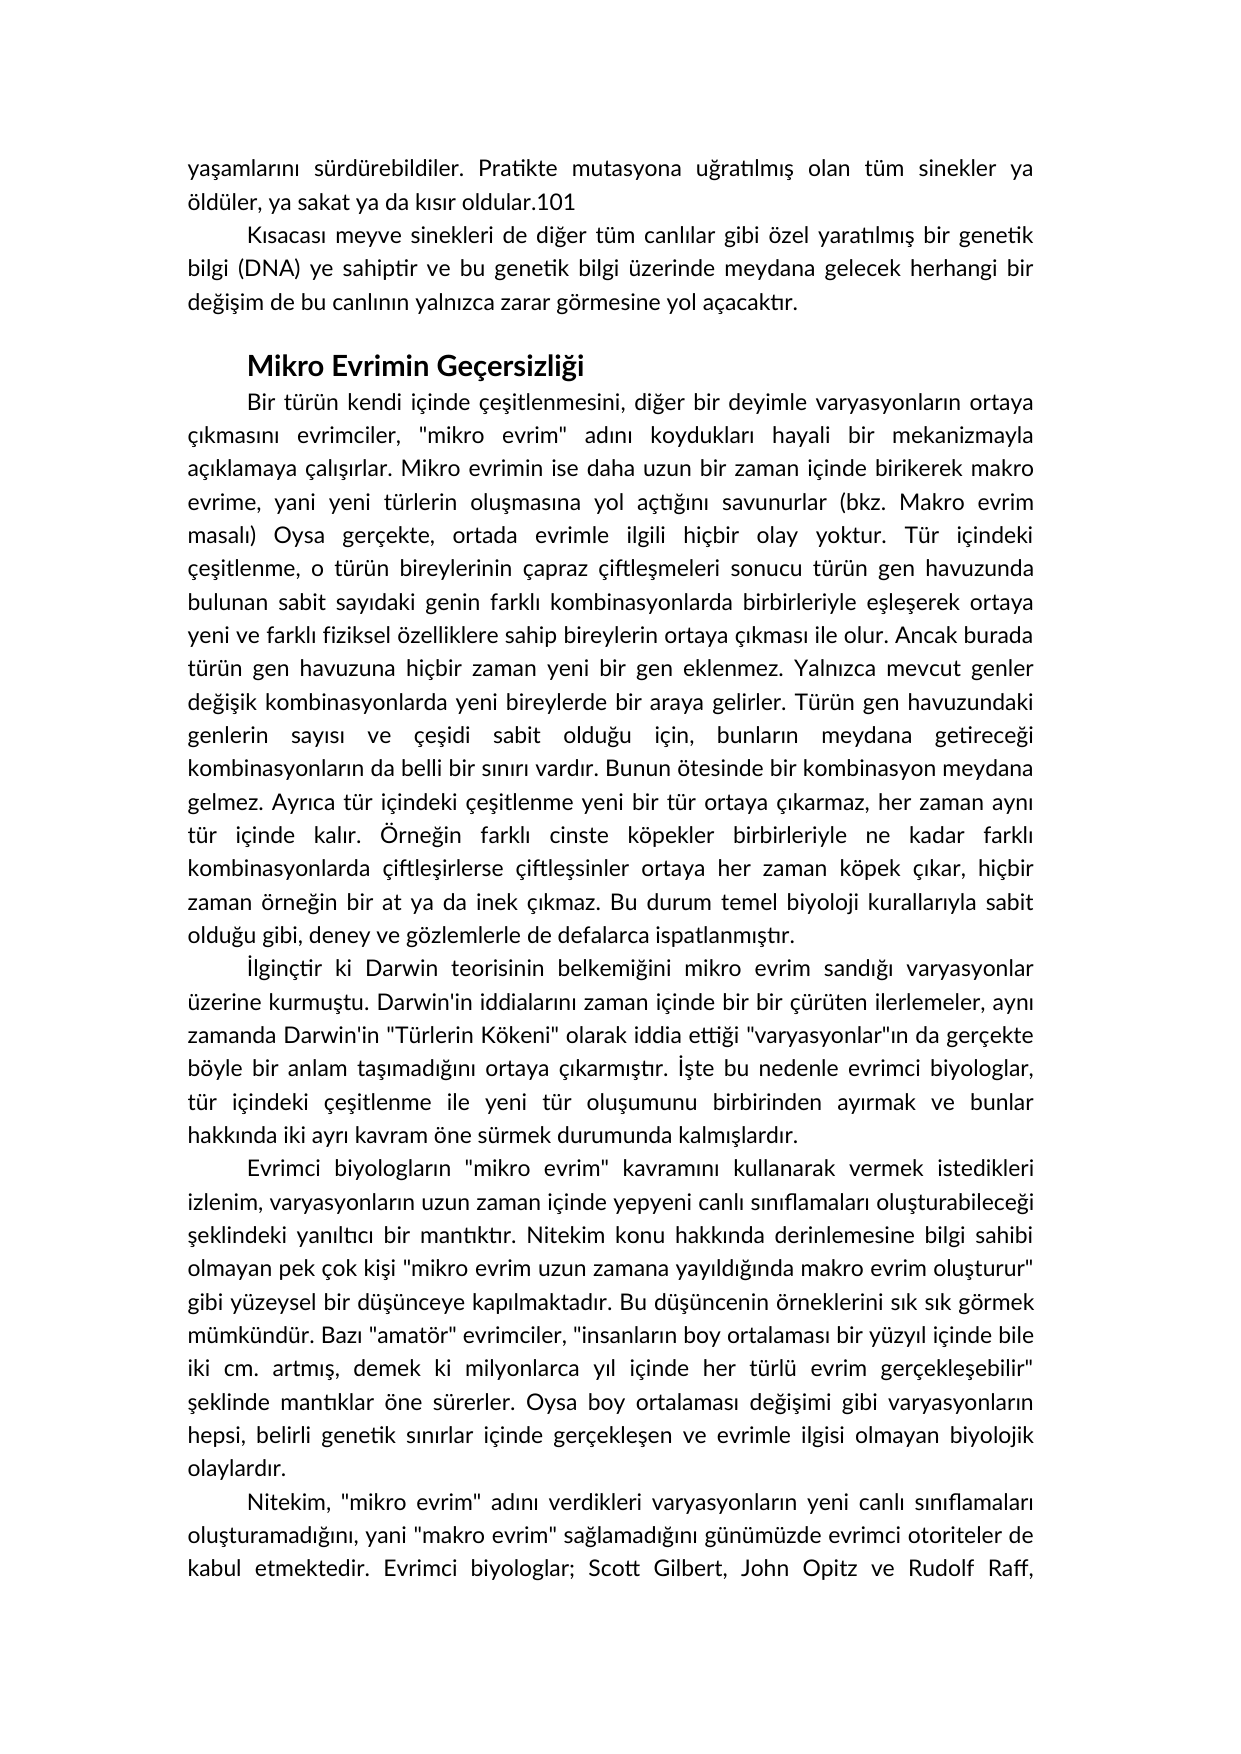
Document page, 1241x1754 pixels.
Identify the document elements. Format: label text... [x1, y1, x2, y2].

text Bir türün kendi içinde çeşitlenmesini, diğer bir deyimle varyasyonların ortaya çıkmasını evrimciler, "mikro evrim" adını koydukları hayali bir mekanizmayla açıklamaya çalışırlar. Mikro evrimin ise daha uzun bir zaman içinde birikerek makro evrime, yani yeni türlerin oluşmasına yol açtığını savunurlar (bkz. Makro evrim masalı) Oysa gerçekte, ortada evrimle ilgili hiçbir olay yoktur. Tür içindeki çeşitlenme, o türün bireylerinin çapraz çiftleşmeleri sonucu türün gen havuzunda bulunan sabit sayıdaki genin farklı kombinasyonlarda birbirleriyle eşleşerek ortaya yeni ve farklı fiziksel özelliklere sahip bireylerin ortaya çıkması ile olur. Ancak burada türün gen havuzuna hiçbir zaman yeni bir gen eklenmez. Yalnızca mevcut genler değişik kombinasyonlarda yeni bireylerde bir araya gelirler. Türün gen havuzundaki genlerin sayısı ve çeşidi sabit olduğu için, bunların meydana getireceği kombinasyonların da belli bir sınırı vardır. Bunun ötesinde bir kombinasyon meydana gelmez. Ayrıca tür içindeki çeşitlenme yeni bir tür ortaya çıkarmaz, her zaman aynı tür içinde kalır. Örneğin farklı cinste köpekler birbirleriyle ne kadar farklı kombinasyonlarda çiftleşirlerse çiftleşsinler ortaya her zaman köpek çıkar, hiçbir zaman örneğin bir at ya da inek çıkmaz. Bu durum temel biyoloji kurallarıyla sabit olduğu gibi, deney ve gözlemlerle de defalarca ispatlanmıştır. [187, 383, 1035, 950]
text yaşamlarını sürdürebildiler. Pratikte mutasyona uğratılmış olan tüm sinekler ya öldüler, ya sakat ya da kısır oldular.101 [187, 150, 1035, 217]
text Nitekim, "mikro evrim" adını verdikleri varyasyonların yeni canlı sınıflamaları oluşturamadığını, yani "makro evrim" sağlamadığını günümüzde evrimci otoriteler de kabul etmektedir. Evrimci biyologlar; Scott Gilbert, John Opitz ve Rudolf Raff, [187, 1483, 1035, 1583]
text İlginçtir ki Darwin teorisinin belkemiğini mikro evrim sandığı varyasyonlar üzerine kurmuştu. Darwin'in iddialarını zaman içinde bir bir çürüten ilerlemeler, aynı zamanda Darwin'in "Türlerin Kökeni" olarak iddia ettiği "varyasyonlar"ın da gerçekte böyle bir anlam taşımadığını ortaya çıkarmıştır. İşte bu nedenle evrimci biyologlar, tür içindeki çeşitlenme ile yeni tür oluşumunu birbirinden ayırmak ve bunlar hakkında iki ayrı kavram öne sürmek durumunda kalmışlardır. [187, 950, 1035, 1150]
subtitle Mikro Evrimin Geçersizliği [187, 350, 1035, 383]
text Evrimci biyologların "mikro evrim" kavramını kullanarak vermek istedikleri izlenim, varyasyonların uzun zaman içinde yepyeni canlı sınıflamaları oluşturabileceği şeklindeki yanıltıcı bir mantıktır. Nitekim konu hakkında derinlemesine bilgi sahibi olmayan pek çok kişi "mikro evrim uzun zamana yayıldığında makro evrim oluşturur" gibi yüzeysel bir düşünceye kapılmaktadır. Bu düşüncenin örneklerini sık sık görmek mümkündür. Bazı "amatör" evrimciler, "insanların boy ortalaması bir yüzyıl içinde bile iki cm. artmış, demek ki milyonlarca yıl içinde her türlü evrim gerçekleşebilir" şeklinde mantıklar öne sürerler. Oysa boy ortalaması değişimi gibi varyasyonların hepsi, belirli genetik sınırlar içinde gerçekleşen ve evrimle ilgisi olmayan biyolojik olaylardır. [187, 1150, 1035, 1483]
text Kısacası meyve sinekleri de diğer tüm canlılar gibi özel yaratılmış bir genetik bilgi (DNA) ye sahiptir ve bu genetik bilgi üzerinde meydana gelecek herhangi bir değişim de bu canlının yalnızca zarar görmesine yol açacaktır. [187, 217, 1035, 317]
